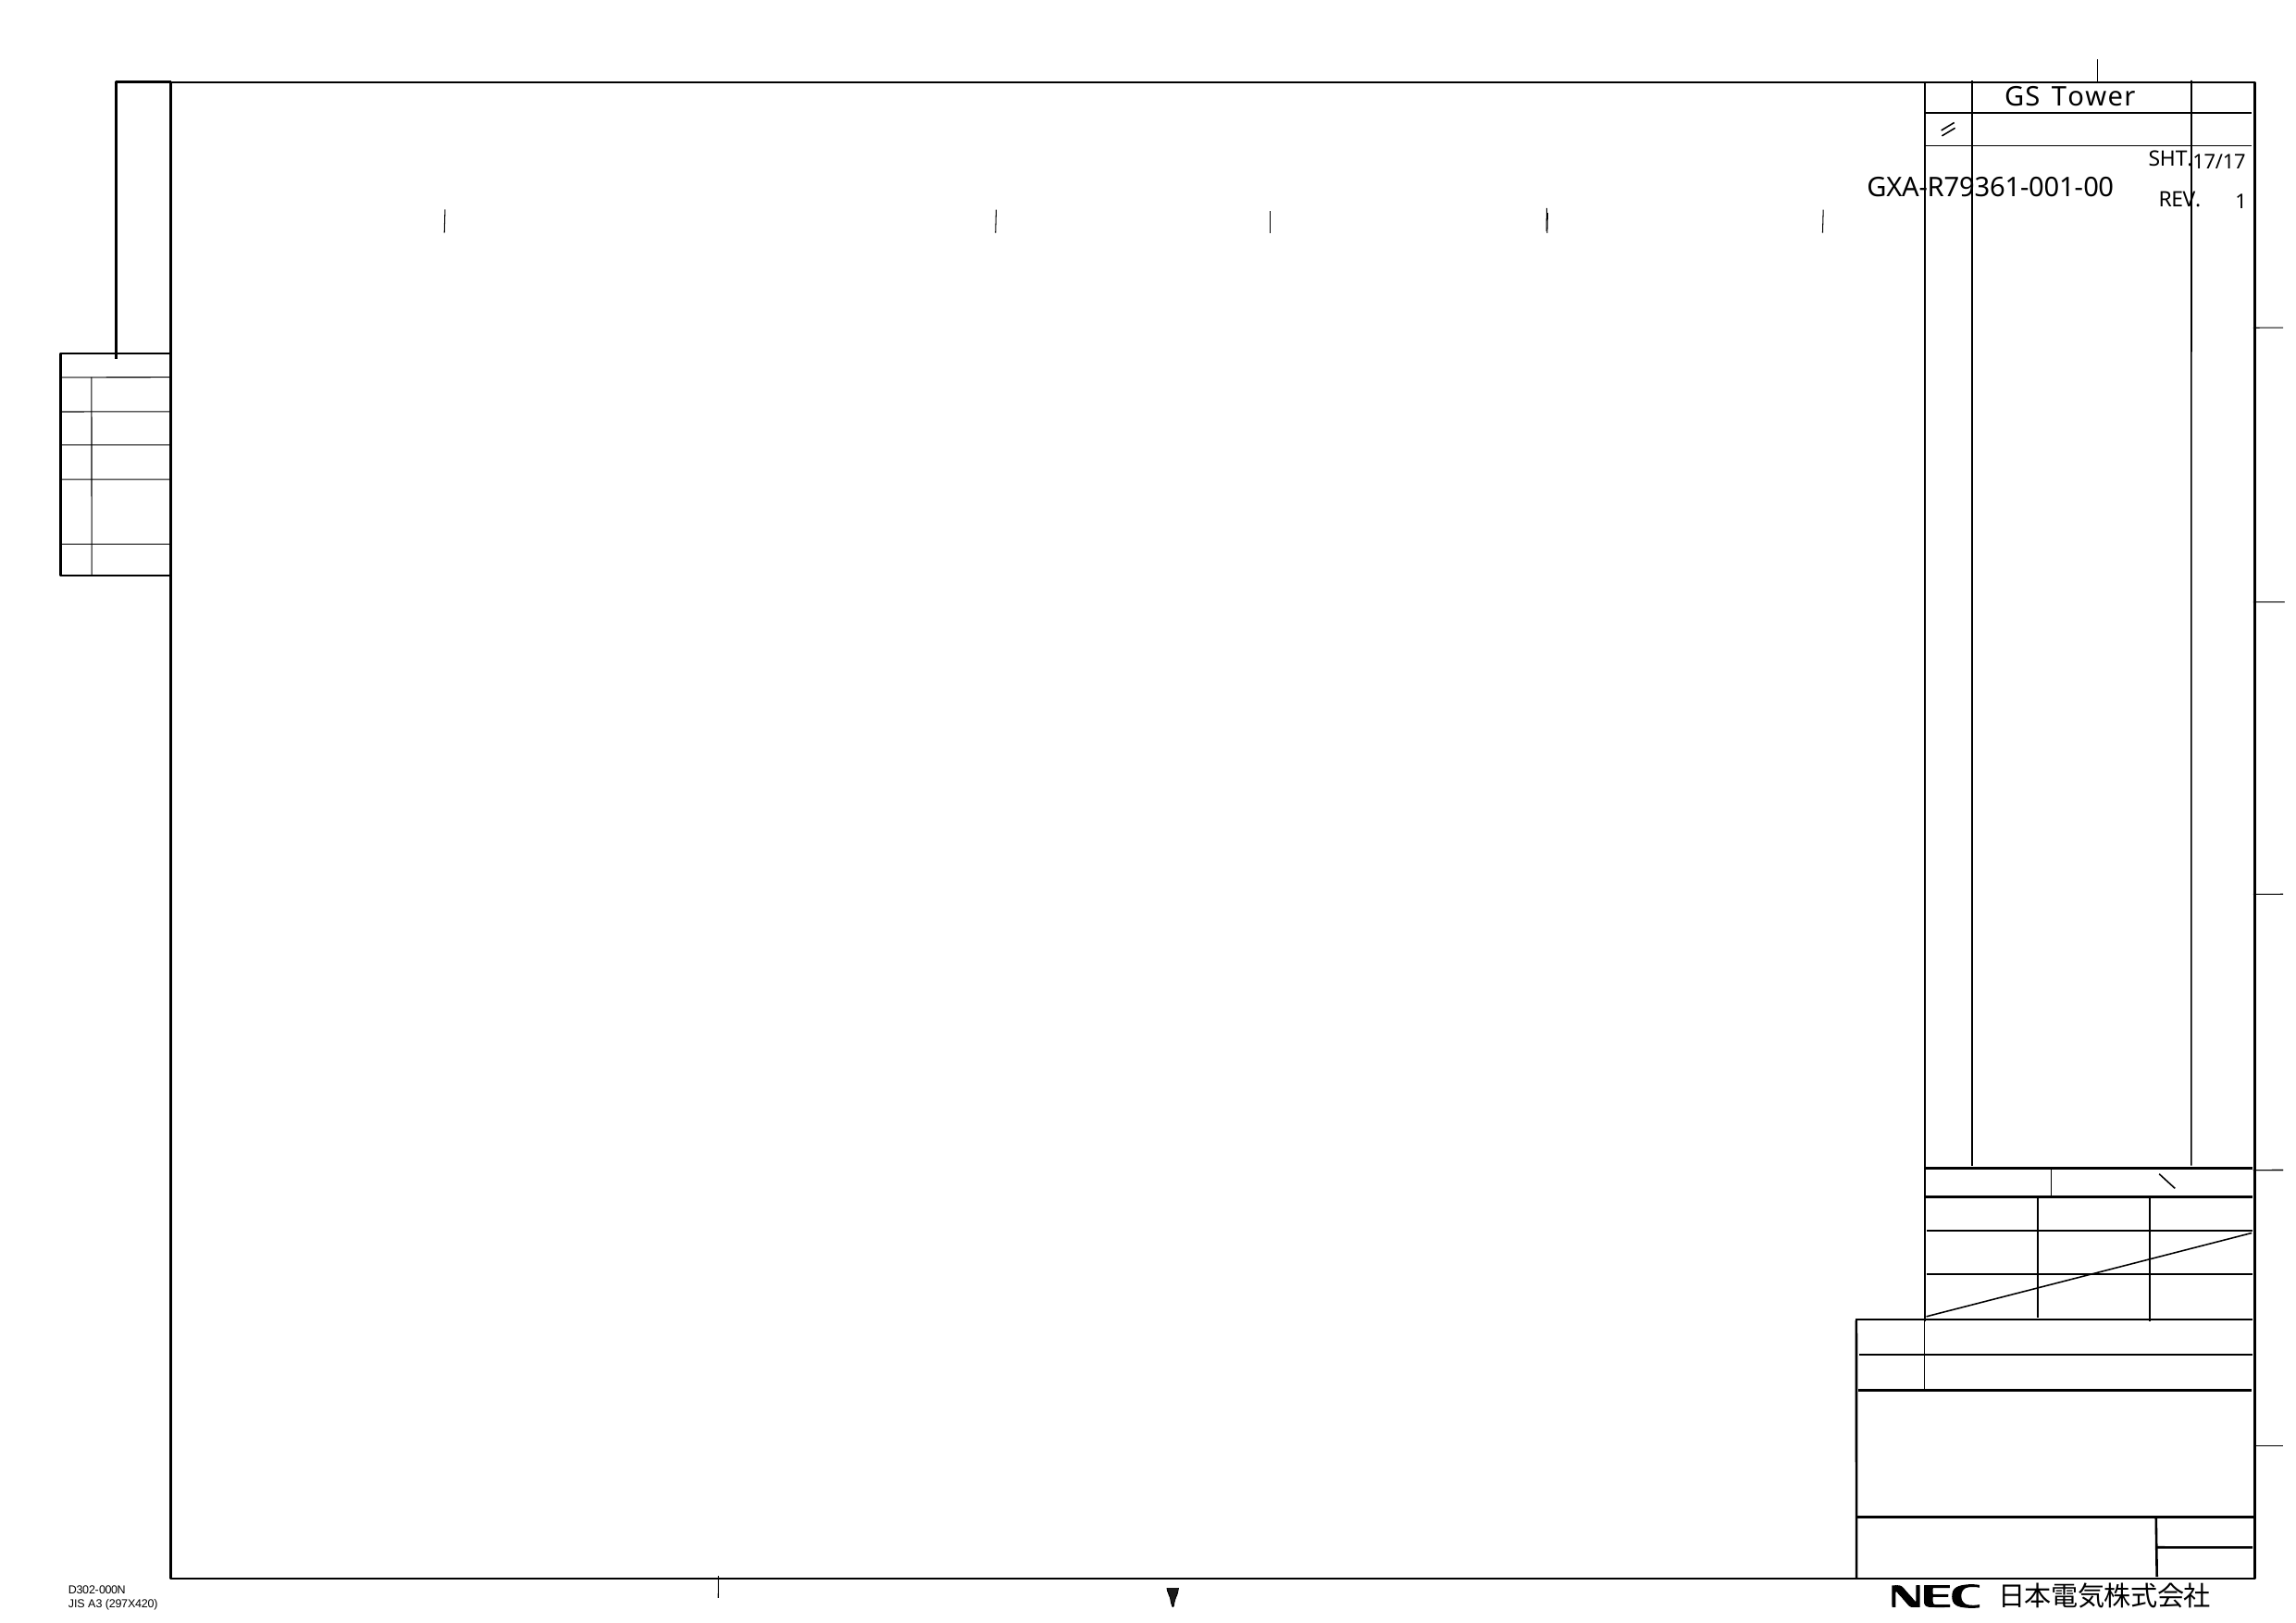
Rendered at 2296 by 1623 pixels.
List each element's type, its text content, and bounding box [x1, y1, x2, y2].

text SHT.17/17 [48, 157, 2246, 172]
picture [1166, 1588, 1179, 1607]
subtitle GXA-R79361-001-00 [48, 172, 2114, 203]
picture [1892, 1584, 1980, 1608]
text REV. 1 [2158, 184, 2293, 215]
subtitle GS Tower [48, 77, 2135, 114]
